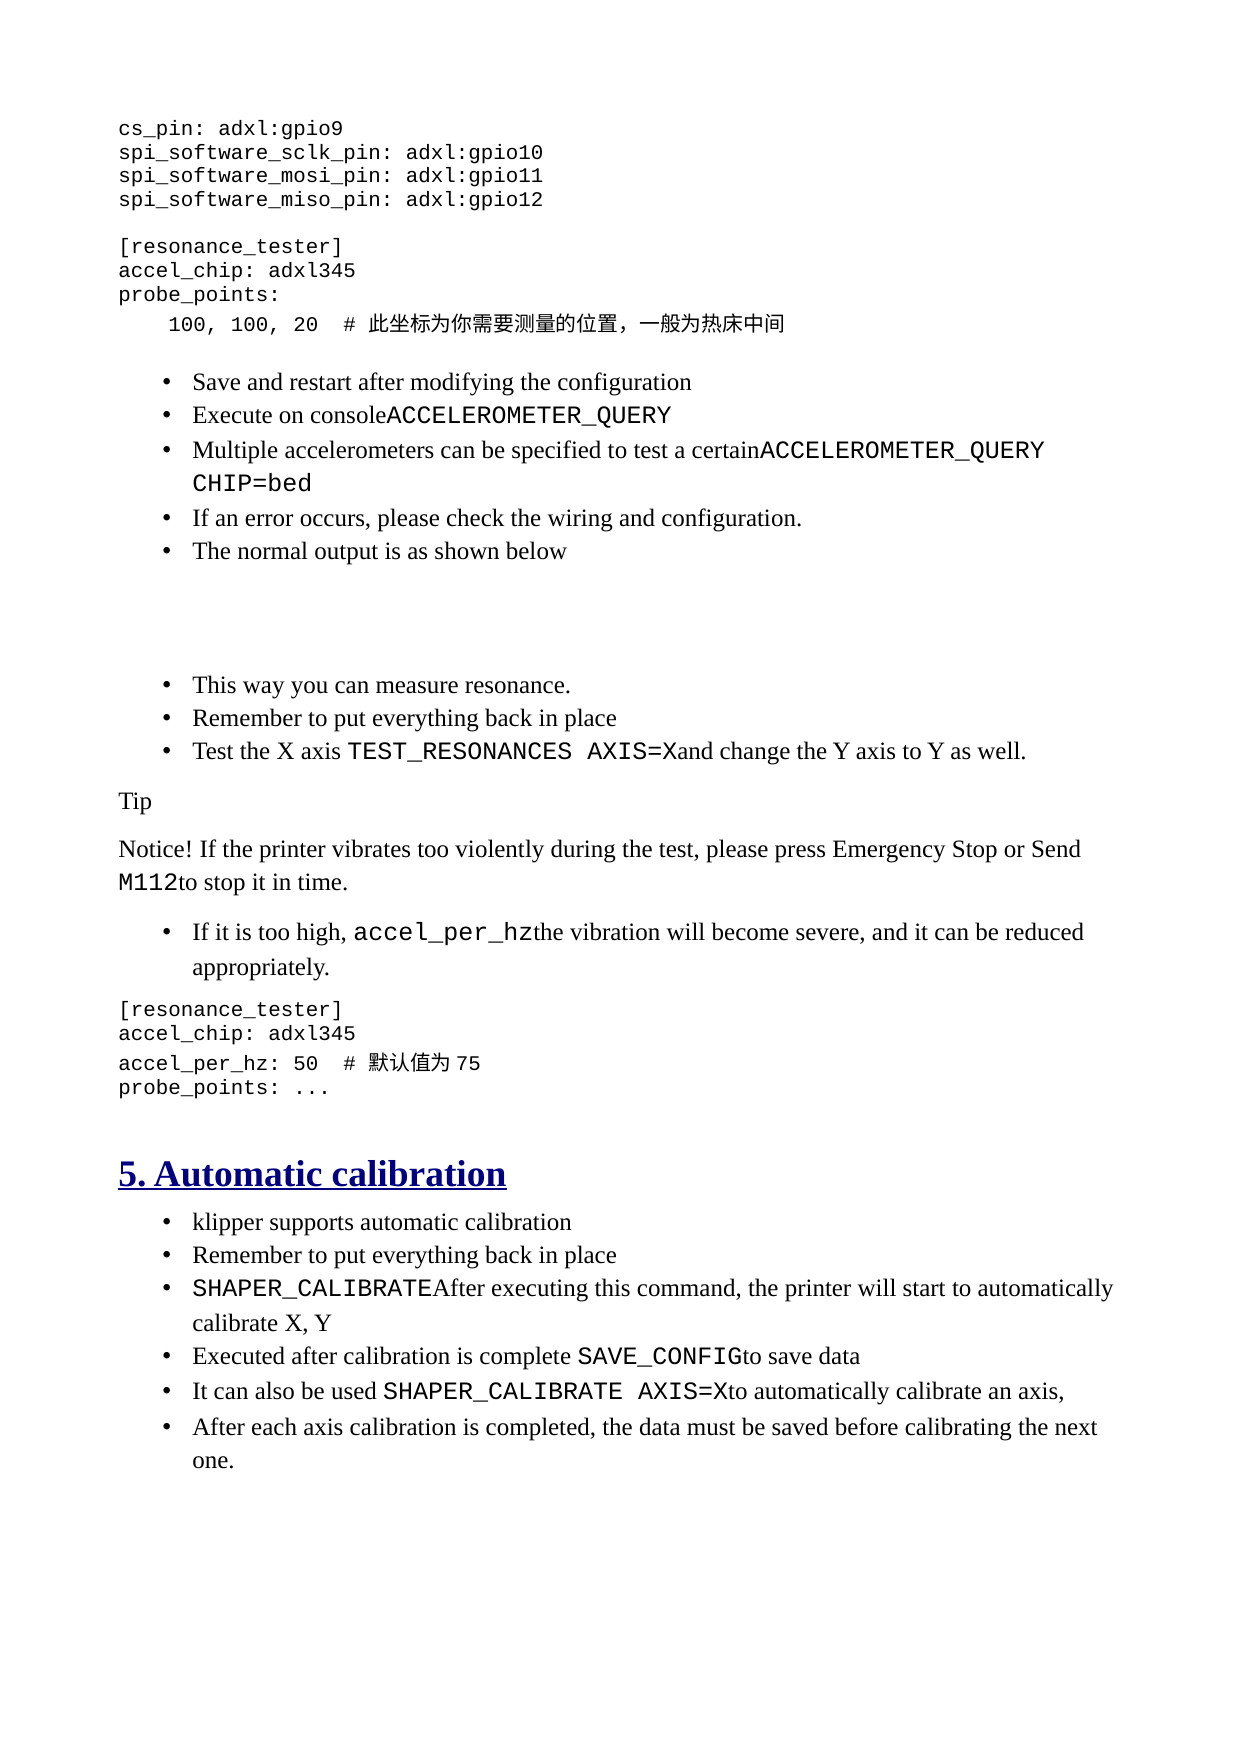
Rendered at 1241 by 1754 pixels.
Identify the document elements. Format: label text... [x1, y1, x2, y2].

list The normal output is as shown below [162, 536, 1122, 565]
text accel_chip: adxl345 [118, 260, 1122, 284]
list Multiple accelerometers can be specified to test a certainACCELEROMETER_QUERY CHIP=bed [162, 436, 1122, 499]
list After each axis calibration is completed, the data must be saved before calibrating the next one. [162, 1412, 1122, 1473]
subtitle 5. Automatic calibration [118, 1151, 1122, 1194]
list Remember to put everything back in place [162, 703, 1122, 732]
text [resonance_tester] [118, 999, 1122, 1023]
text spi_software_sclk_pin: adxl:gpio10 [118, 142, 1122, 165]
text Tip [118, 786, 1122, 815]
text [resonance_tester] [118, 236, 1122, 260]
list Execute on consoleACCELEROMETER_QUERY [162, 400, 1122, 431]
list Test the X axis TEST_RESONANCES AXIS=Xand change the Y axis to Y as well. [162, 736, 1122, 767]
list If an error occurs, please check the wiring and configuration. [162, 503, 1122, 532]
list If it is too high, accel_per_hzthe vibration will become severe, and it can be reduced appropriately. [162, 917, 1122, 981]
text spi_software_miso_pin: adxl:gpio12 [118, 189, 1122, 213]
text accel_per_hz: 50 # 默认值为75 [118, 1047, 1122, 1077]
text cs_pin: adxl:gpio9 [118, 118, 1122, 142]
list It can also be used SHAPER_CALIBRATE AXIS=Xto automatically calibrate an axis, [162, 1376, 1122, 1407]
text spi_software_mosi_pin: adxl:gpio11 [118, 165, 1122, 189]
text probe_points: [118, 284, 1122, 307]
list klipper supports automatic calibration [162, 1207, 1122, 1235]
list Executed after calibration is complete SAVE_CONFIGto save data [162, 1341, 1122, 1372]
text Notice! If the printer vibrates too violently during the test, please press Emergency Stop or Send M112to stop it in time. [118, 834, 1122, 897]
list SHAPER_CALIBRATEAfter executing this command, the printer will start to automatically calibrate X, Y [162, 1273, 1122, 1337]
list Remember to put everything back in place [162, 1240, 1122, 1268]
list This way you can measure resonance. [162, 670, 1122, 699]
list Save and restart after modifying the configuration [162, 367, 1122, 396]
text accel_chip: adxl345 [118, 1023, 1122, 1047]
text probe_points: ... [118, 1077, 1122, 1101]
text 100, 100, 20 # 此坐标为你需要测量的位置，一般为热床中间 [118, 307, 1122, 338]
